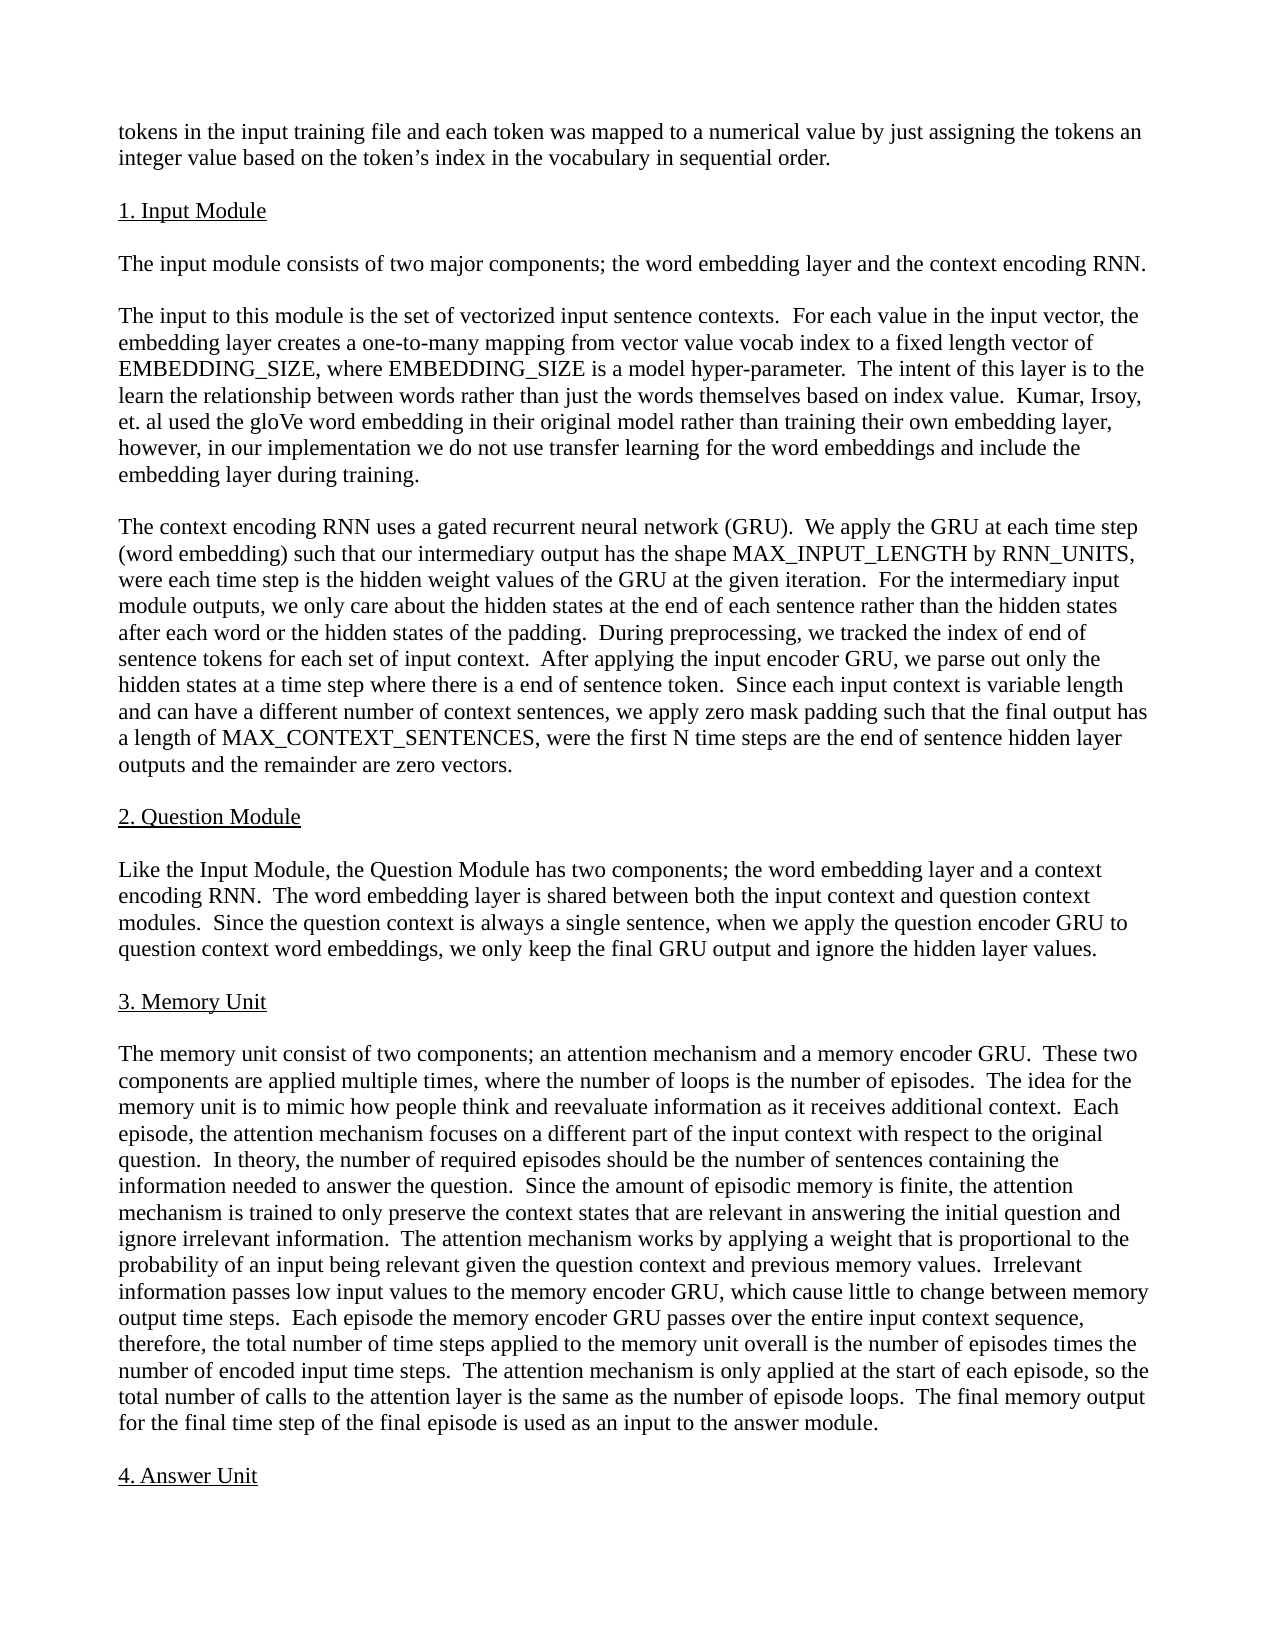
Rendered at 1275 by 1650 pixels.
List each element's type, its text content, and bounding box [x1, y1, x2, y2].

text The context encoding RNN uses a gated recurrent neural network (GRU). We apply the GRU at each time step (word embedding) such that our intermediary output has the shape MAX_INPUT_LENGTH by RNN_UNITS, were each time step is the hidden weight values of the GRU at the given iteration. For the intermediary input module outputs, we only care about the hidden states at the end of each sentence rather than the hidden states after each word or the hidden states of the padding. During preprocessing, we tracked the index of end of sentence tokens for each set of input context. After applying the input encoder GRU, we parse out only the hidden states at a time step where there is a end of sentence token. Since each input context is variable length and can have a different number of context sentences, we apply zero mask padding such that the final output has a length of MAX_CONTEXT_SENTENCES, were the first N time steps are the end of sentence hidden layer outputs and the remainder are zero vectors. [118, 513, 1157, 777]
text The input module consists of two major components; the word embedding layer and the context encoding RNN. [118, 250, 1157, 276]
text 2. Question Module [118, 803, 1157, 830]
text The input to this module is the set of vectorized input sentence contexts. For each value in the input vector, the embedding layer creates a one-to-many mapping from vector value vocab index to a fixed length vector of EMBEDDING_SIZE, where EMBEDDING_SIZE is a model hyper-parameter. The intent of this layer is to the learn the relationship between words rather than just the words themselves based on index value. Kumar, Irsoy, et. al used the gloVe word embedding in their original model rather than training their own embedding layer, however, in our implementation we do not use transfer learning for the word embeddings and include the embedding layer during training. [118, 303, 1157, 487]
text 4. Answer Unit [118, 1462, 1157, 1488]
text 1. Input Module [118, 197, 1157, 223]
text tokens in the input training file and each token was mapped to a numerical value by just assigning the tokens an integer value based on the token’s index in the vocabulary in sequential order. [118, 118, 1157, 171]
text Like the Input Module, the Question Module has two components; the word embedding layer and a context encoding RNN. The word embedding layer is shared between both the input context and question context modules. Since the question context is always a single sentence, when we apply the question encoder GRU to question context word embeddings, we only keep the final GRU output and ignore the hidden layer values. [118, 856, 1157, 961]
text The memory unit consist of two components; an attention mechanism and a memory encoder GRU. These two components are applied multiple times, where the number of loops is the number of episodes. The idea for the memory unit is to mimic how people think and reevaluate information as it receives additional context. Each episode, the attention mechanism focuses on a different part of the input context with respect to the original question. In theory, the number of required episodes should be the number of sentences containing the information needed to answer the question. Since the amount of episodic memory is finite, the attention mechanism is trained to only preserve the context states that are relevant in answering the initial question and ignore irrelevant information. The attention mechanism works by applying a weight that is proportional to the probability of an input being relevant given the question context and previous memory values. Irrelevant information passes low input values to the memory encoder GRU, which cause little to change between memory output time steps. Each episode the memory encoder GRU passes over the entire input context sequence, therefore, the total number of time steps applied to the memory unit overall is the number of episodes times the number of encoded input time steps. The attention mechanism is only applied at the start of each episode, so the total number of calls to the attention layer is the same as the number of episode loops. The final memory output for the final time step of the final episode is used as an input to the answer module. [118, 1041, 1157, 1436]
text 3. Memory Unit [118, 988, 1157, 1014]
